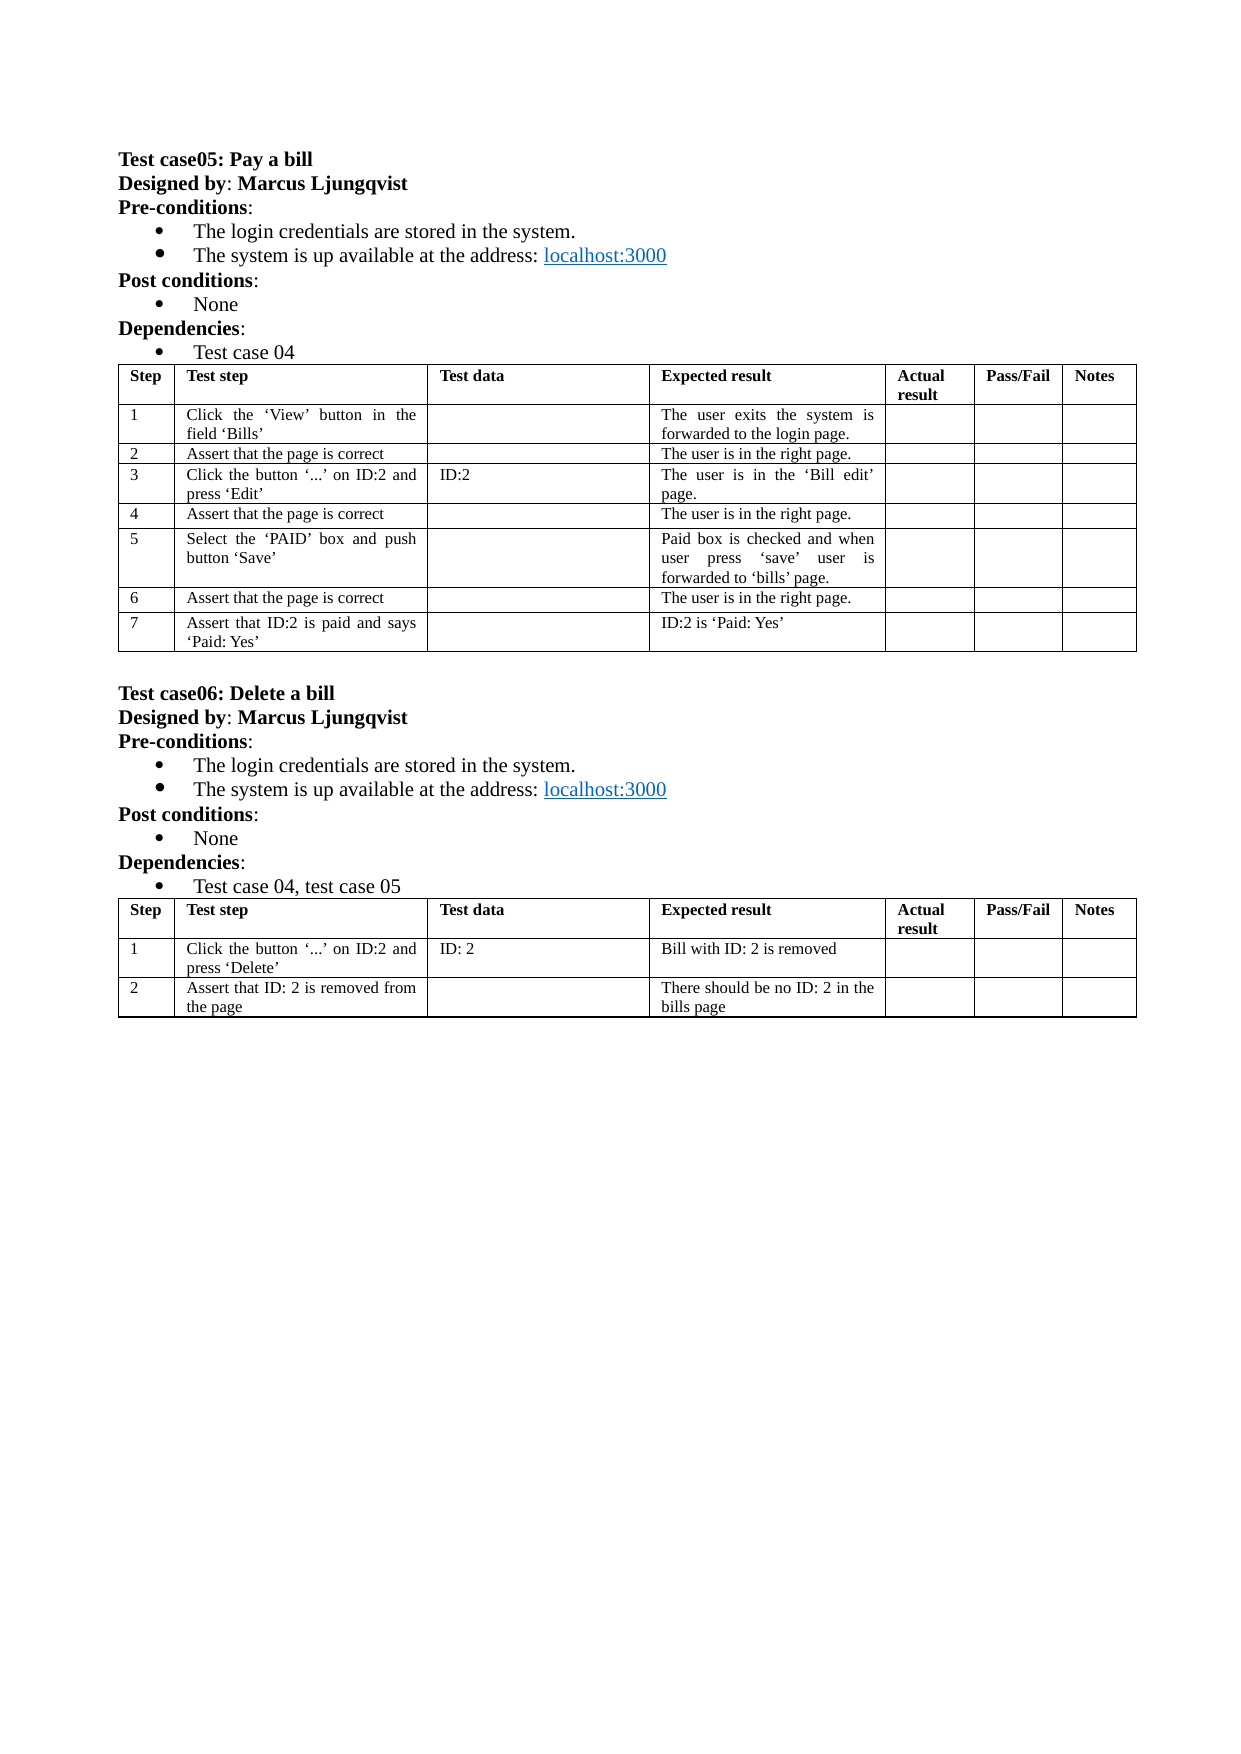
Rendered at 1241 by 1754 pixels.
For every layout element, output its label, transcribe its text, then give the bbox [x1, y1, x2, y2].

table_cell [886, 405, 974, 443]
table_header Pass/Fail [975, 365, 1062, 404]
text Post conditions: [118, 802, 1122, 826]
table_header Step [119, 365, 174, 404]
table_cell 1 [119, 939, 174, 977]
table_cell ID: 2 [428, 939, 649, 977]
text Test case06: Delete a bill [118, 681, 1122, 705]
text Test case05: Pay a bill [118, 147, 1122, 171]
table_cell [975, 504, 1062, 528]
table_cell ID:2 is ‘Paid: Yes’ [650, 613, 885, 651]
table_cell Click the button ‘...’ on ID:2 and press ‘Edit’ [175, 464, 427, 503]
table_header Test data [428, 899, 649, 938]
table_header Test data [428, 365, 649, 404]
table_cell [975, 444, 1062, 463]
table_cell 6 [119, 588, 174, 612]
table_cell There should be no ID: 2 in the bills page [650, 978, 885, 1016]
text Pre-conditions: [118, 195, 1122, 219]
list The system is up available at the address: localhost:3000 [156, 243, 1122, 268]
table_cell [1063, 405, 1136, 443]
table_cell The user is in the right page. [650, 504, 885, 528]
table_cell [428, 529, 649, 587]
table_cell [975, 939, 1062, 977]
list The system is up available at the address: localhost:3000 [156, 777, 1122, 802]
table_cell [1063, 588, 1136, 612]
table_cell Select the ‘PAID’ box and push button ‘Save’ [175, 529, 427, 587]
table_cell The user exits the system is forwarded to the login page. [650, 405, 885, 443]
table_cell [1063, 504, 1136, 528]
table_cell [886, 613, 974, 651]
table_cell [428, 978, 649, 1016]
table_cell The user is in the right page. [650, 444, 885, 463]
table_header Pass/Fail [975, 899, 1062, 938]
table_cell Assert that ID: 2 is removed from the page [175, 978, 427, 1016]
table_cell [975, 978, 1062, 1016]
table_cell [428, 405, 649, 443]
table_cell Assert that the page is correct [175, 588, 427, 612]
table_cell Bill with ID: 2 is removed [650, 939, 885, 977]
table_header Expected result [650, 899, 885, 938]
table_cell Assert that the page is correct [175, 444, 427, 463]
text Dependencies: [118, 316, 1122, 340]
table_header Expected result [650, 365, 885, 404]
table_header Notes [1063, 899, 1136, 938]
table_cell [428, 613, 649, 651]
table_cell [886, 978, 974, 1016]
table_cell [886, 464, 974, 503]
list None [156, 292, 1122, 316]
table_cell [975, 405, 1062, 443]
table_cell [886, 504, 974, 528]
table_header Actual result [886, 365, 974, 404]
table_cell Click the ‘View’ button in the field ‘Bills’ [175, 405, 427, 443]
table_cell Assert that the page is correct [175, 504, 427, 528]
table_cell [428, 444, 649, 463]
table_cell [886, 444, 974, 463]
table_cell [1063, 444, 1136, 463]
table_header Test step [175, 899, 427, 938]
list The login credentials are stored in the system. [156, 753, 1122, 777]
table_cell Paid box is checked and when user press ‘save’ user is forwarded to ‘bills’ page. [650, 529, 885, 587]
table_cell 2 [119, 444, 174, 463]
table_cell Click the button ‘...’ on ID:2 and press ‘Delete’ [175, 939, 427, 977]
table_cell [975, 613, 1062, 651]
table_cell 3 [119, 464, 174, 503]
table_cell [886, 939, 974, 977]
table_cell [1063, 613, 1136, 651]
list None [156, 826, 1122, 850]
table_cell [975, 529, 1062, 587]
table_cell [886, 529, 974, 587]
table_cell [1063, 464, 1136, 503]
table_cell 5 [119, 529, 174, 587]
table_header Notes [1063, 365, 1136, 404]
table_cell [428, 588, 649, 612]
text Designed by: Marcus Ljungqvist [118, 171, 1122, 195]
table_cell The user is in the ‘Bill edit’ page. [650, 464, 885, 503]
table_cell [1063, 978, 1136, 1016]
text Post conditions: [118, 268, 1122, 292]
table_header Test step [175, 365, 427, 404]
table_cell [1063, 529, 1136, 587]
table_cell [1063, 939, 1136, 977]
text Designed by: Marcus Ljungqvist [118, 705, 1122, 729]
list Test case 04, test case 05 [156, 874, 1122, 898]
table_cell 4 [119, 504, 174, 528]
table_cell 1 [119, 405, 174, 443]
text Dependencies: [118, 850, 1122, 874]
table_header Step [119, 899, 174, 938]
table_cell 7 [119, 613, 174, 651]
list The login credentials are stored in the system. [156, 219, 1122, 243]
table_header Actual result [886, 899, 974, 938]
table_cell Assert that ID:2 is paid and says ‘Paid: Yes’ [175, 613, 427, 651]
table_cell The user is in the right page. [650, 588, 885, 612]
table_cell [428, 504, 649, 528]
table_cell ID:2 [428, 464, 649, 503]
text Pre-conditions: [118, 729, 1122, 753]
table_cell 2 [119, 978, 174, 1016]
list Test case 04 [156, 340, 1122, 364]
table_cell [975, 464, 1062, 503]
table_cell [975, 588, 1062, 612]
table_cell [886, 588, 974, 612]
